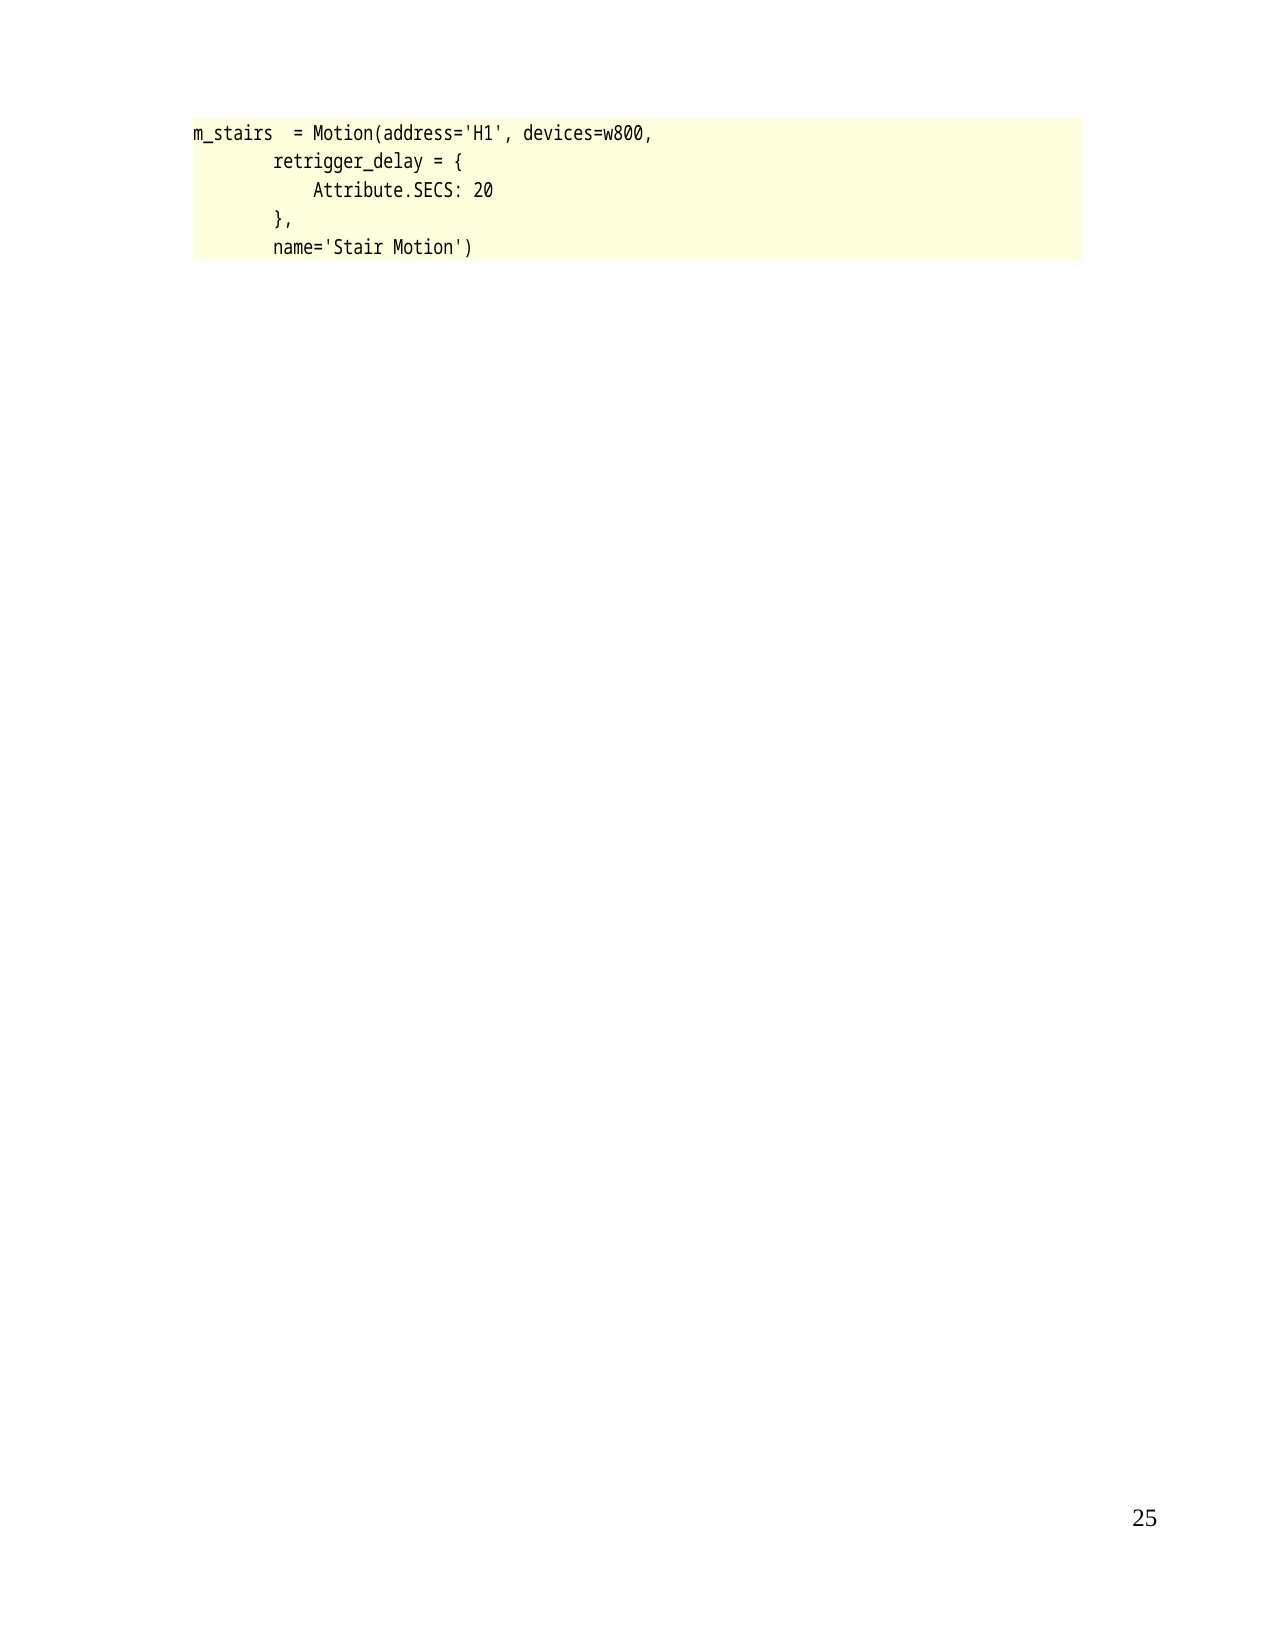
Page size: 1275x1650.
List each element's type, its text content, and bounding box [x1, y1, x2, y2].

text retrigger_delay = { [193, 147, 1082, 175]
text m_stairs = Motion(address='H1', devices=w800, [193, 118, 1082, 147]
text Attribute.SECS: 20 [193, 175, 1082, 203]
text name='Stair Motion') [193, 232, 1082, 260]
text }, [193, 203, 1082, 232]
